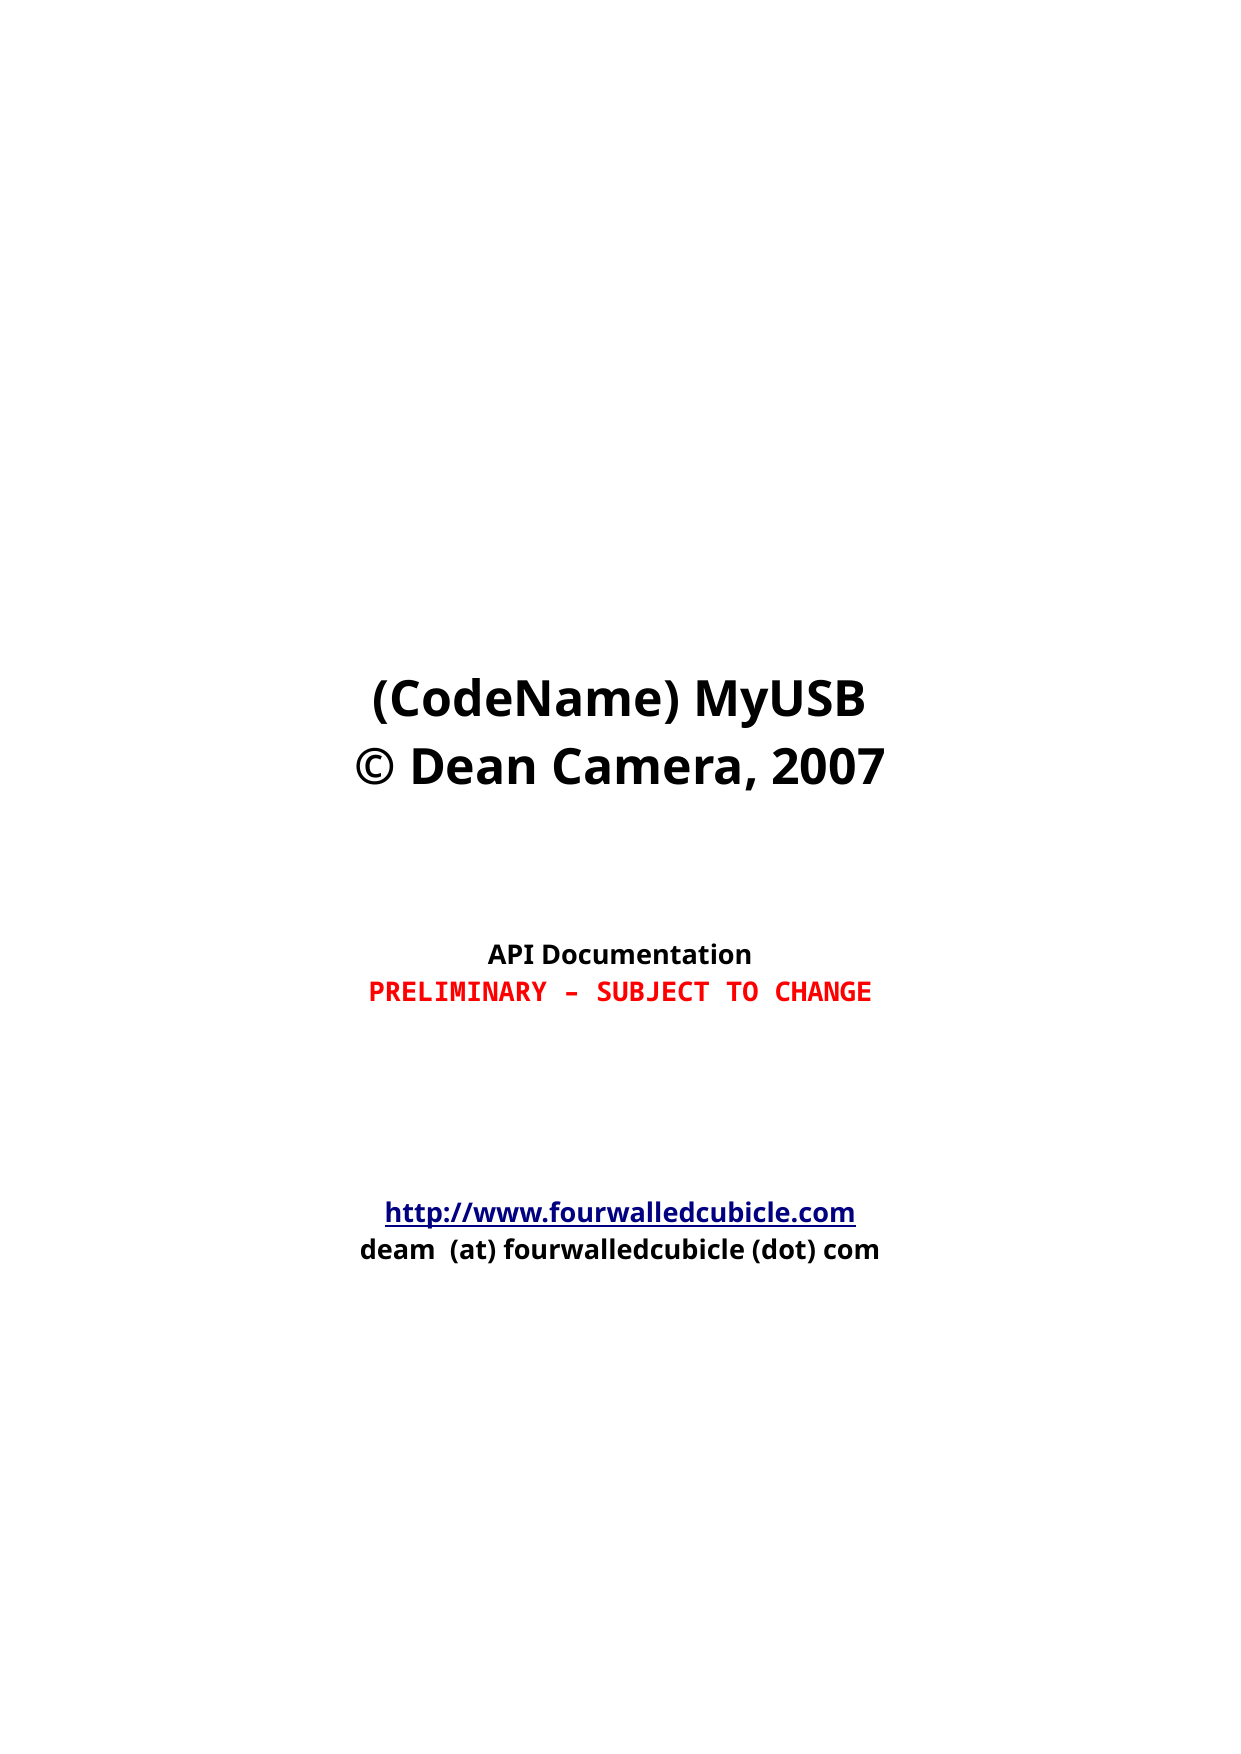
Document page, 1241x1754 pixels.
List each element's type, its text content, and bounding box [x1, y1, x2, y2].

text PRELIMINARY – SUBJECT TO CHANGE [118, 972, 1122, 1009]
text API Documentation [118, 936, 1122, 972]
text (CodeName) MyUSB [118, 663, 1122, 731]
text © Dean Camera, 2007 [118, 731, 1122, 799]
text http://www.fourwalledcubicle.com [118, 1194, 1122, 1231]
text deam (at) fourwalledcubicle (dot) com [118, 1231, 1122, 1267]
